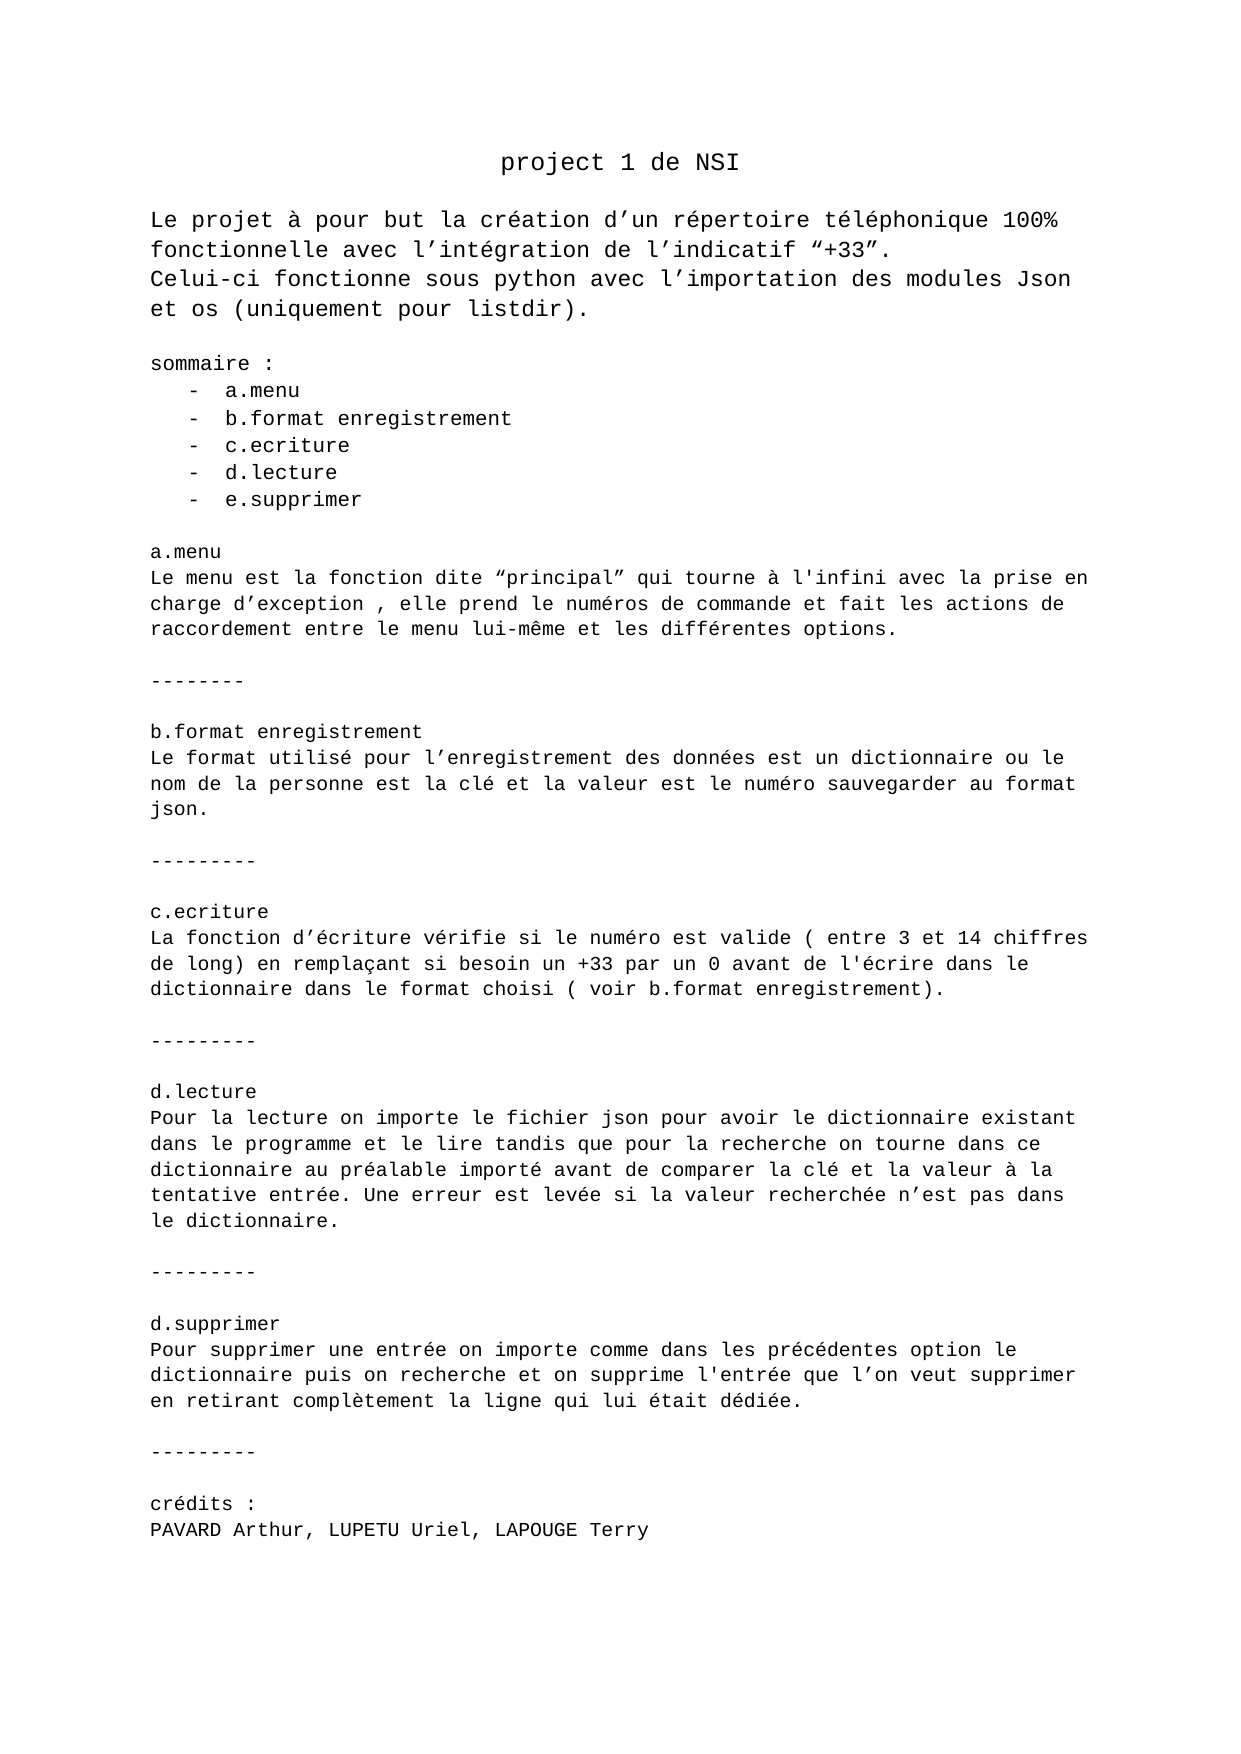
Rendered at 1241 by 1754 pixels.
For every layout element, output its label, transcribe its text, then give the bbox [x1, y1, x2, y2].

text a.menu [150, 542, 1090, 564]
text --------- [150, 851, 1090, 873]
list c.ecriture [187, 435, 1090, 458]
text Le format utilisé pour l’enregistrement des données est un dictionnaire ou le nom de la personne est la clé et la valeur est le numéro sauvegarder au format json. [150, 748, 1090, 822]
text sommaire : [150, 353, 1090, 377]
list d.lecture [187, 462, 1090, 486]
text -------- [150, 671, 1090, 693]
text Le projet à pour but la création d’un répertoire téléphonique 100% fonctionnelle avec l’intégration de l’indicatif “+33”. Celui-ci fonctionne sous python avec l’importation des modules Json et os (uniquement pour listdir). [150, 208, 1090, 323]
text Le menu est la fonction dite “principal” qui tourne à l'infini avec la prise en charge d’exception , elle prend le numéros de commande et fait les actions de raccordement entre le menu lui-même et les différentes options. [150, 568, 1090, 642]
text b.format enregistrement [150, 722, 1090, 744]
text d.supprimer [150, 1314, 1090, 1336]
text --------- [150, 1262, 1090, 1285]
text project 1 de NSI [150, 150, 1090, 178]
text d.lecture [150, 1057, 1090, 1105]
text Pour la lecture on importe le fichier json pour avoir le dictionnaire existant dans le programme et le lire tandis que pour la recherche on tourne dans ce dictionnaire au préalable importé avant de comparer la clé et la valeur à la tentative entrée. Une erreur est levée si la valeur recherchée n’est pas dans le dictionnaire. [150, 1108, 1090, 1233]
text c.ecriture [150, 876, 1090, 924]
list b.format enregistrement [187, 407, 1090, 431]
text La fonction d’écriture vérifie si le numéro est valide ( entre 3 et 14 chiffres de long) en remplaçant si besoin un +33 par un 0 avant de l'écrire dans le dictionnaire dans le format choisi ( voir b.format enregistrement). [150, 928, 1090, 1002]
text --------- [150, 1031, 1090, 1053]
list e.supprimer [187, 489, 1090, 513]
text crédits : [150, 1494, 1090, 1516]
text --------- [150, 1442, 1090, 1465]
list a.menu [187, 380, 1090, 404]
text Pour supprimer une entrée on importe comme dans les précédentes option le dictionnaire puis on recherche et on supprime l'entrée que l’on veut supprimer en retirant complètement la ligne qui lui était dédiée. [150, 1339, 1090, 1413]
text PAVARD Arthur, LUPETU Uriel, LAPOUGE Terry [150, 1520, 1090, 1542]
